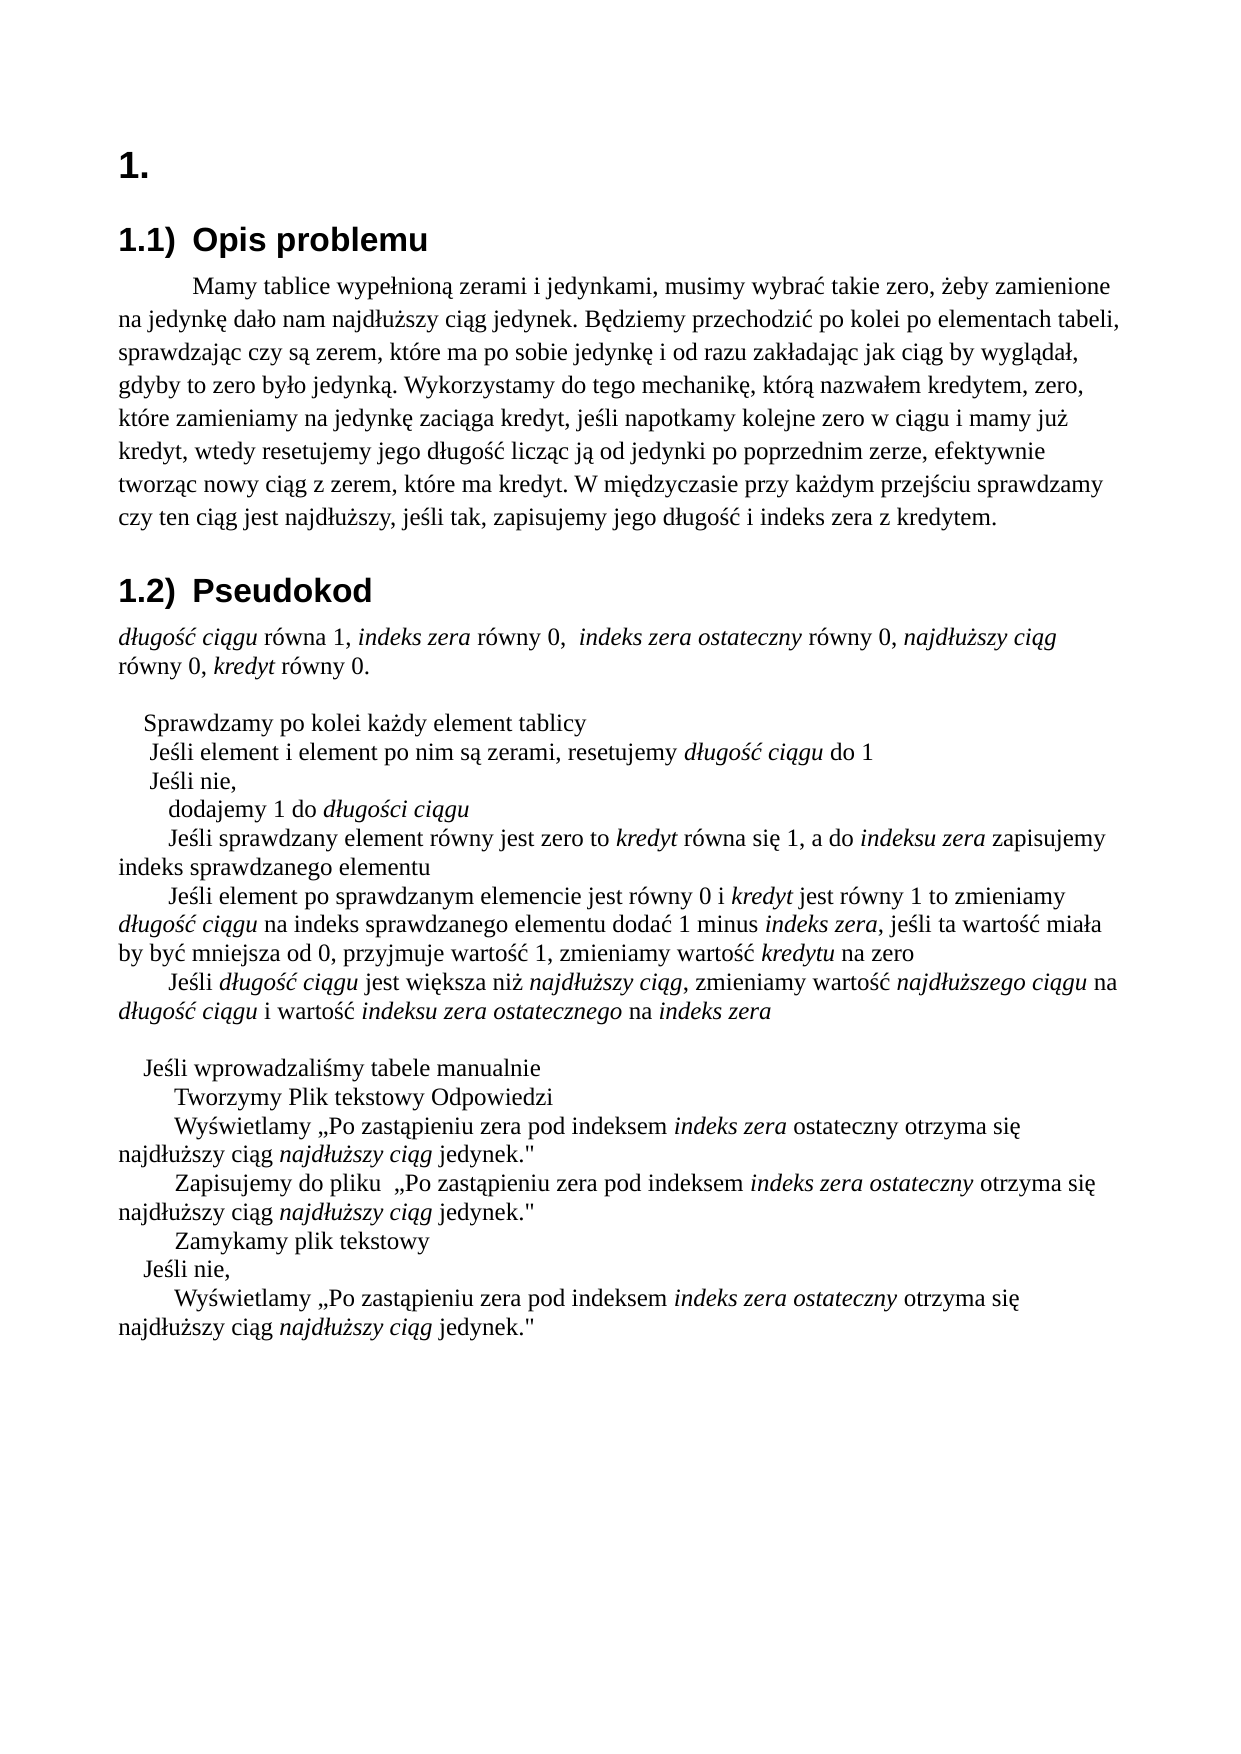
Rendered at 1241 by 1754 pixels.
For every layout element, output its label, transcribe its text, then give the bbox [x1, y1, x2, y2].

text Zapisujemy do pliku „Po zastąpieniu zera pod indeksem indeks zera ostateczny otrzyma się najdłuższy ciąg najdłuższy ciąg jedynek." [118, 1168, 1122, 1226]
subtitle Pseudokod [118, 571, 1122, 609]
text Wyświetlamy „Po zastąpieniu zera pod indeksem indeks zera ostateczny otrzyma się najdłuższy ciąg najdłuższy ciąg jedynek." [118, 1111, 1122, 1168]
text Tworzymy Plik tekstowy Odpowiedzi [118, 1082, 1122, 1111]
text długość ciągu równa 1, indeks zera równy 0, indeks zera ostateczny równy 0, najdłuższy ciąg równy 0, kredyt równy 0. [118, 622, 1122, 679]
text Jeśli długość ciągu jest większa niż najdłuższy ciąg, zmieniamy wartość najdłuższego ciągu na długość ciągu i wartość indeksu zera ostatecznego na indeks zera [118, 967, 1122, 1024]
text Jeśli nie, [118, 766, 1122, 794]
text Mamy tablice wypełnioną zerami i jedynkami, musimy wybrać takie zero, żeby zamienione na jedynkę dało nam najdłuższy ciąg jedynek. Będziemy przechodzić po kolei po elementach tabeli, sprawdzając czy są zerem, które ma po sobie jedynkę i od razu zakładając jak ciąg by wyglądał, gdyby to zero było jedynką. Wykorzystamy do tego mechanikę, którą nazwałem kredytem, zero, które zamieniamy na jedynkę zaciąga kredyt, jeśli napotkamy kolejne zero w ciągu i mamy już kredyt, wtedy resetujemy jego długość licząc ją od jedynki po poprzednim zerze, efektywnie tworząc nowy ciąg z zerem, które ma kredyt. W międzyczasie przy każdym przejściu sprawdzamy czy ten ciąg jest najdłuższy, jeśli tak, zapisujemy jego długość i indeks zera z kredytem. [118, 271, 1122, 531]
text Wyświetlamy „Po zastąpieniu zera pod indeksem indeks zera ostateczny otrzyma się najdłuższy ciąg najdłuższy ciąg jedynek." [118, 1283, 1122, 1341]
text Jeśli element i element po nim są zerami, resetujemy długość ciągu do 1 [118, 737, 1122, 766]
text Jeśli nie, [118, 1254, 1122, 1283]
text Zamykamy plik tekstowy [118, 1226, 1122, 1254]
text Jeśli element po sprawdzanym elemencie jest równy 0 i kredyt jest równy 1 to zmieniamy długość ciągu na indeks sprawdzanego elementu dodać 1 minus indeks zera, jeśli ta wartość miała by być mniejsza od 0, przyjmuje wartość 1, zmieniamy wartość kredytu na zero [118, 881, 1122, 967]
subtitle Opis problemu [118, 220, 1122, 259]
text Jeśli sprawdzany element równy jest zero to kredyt równa się 1, a do indeksu zera zapisujemy indeks sprawdzanego elementu [118, 823, 1122, 881]
text Jeśli wprowadzaliśmy tabele manualnie [118, 1053, 1122, 1082]
text Sprawdzamy po kolei każdy element tablicy [118, 708, 1122, 737]
text dodajemy 1 do długości ciągu [118, 794, 1122, 823]
